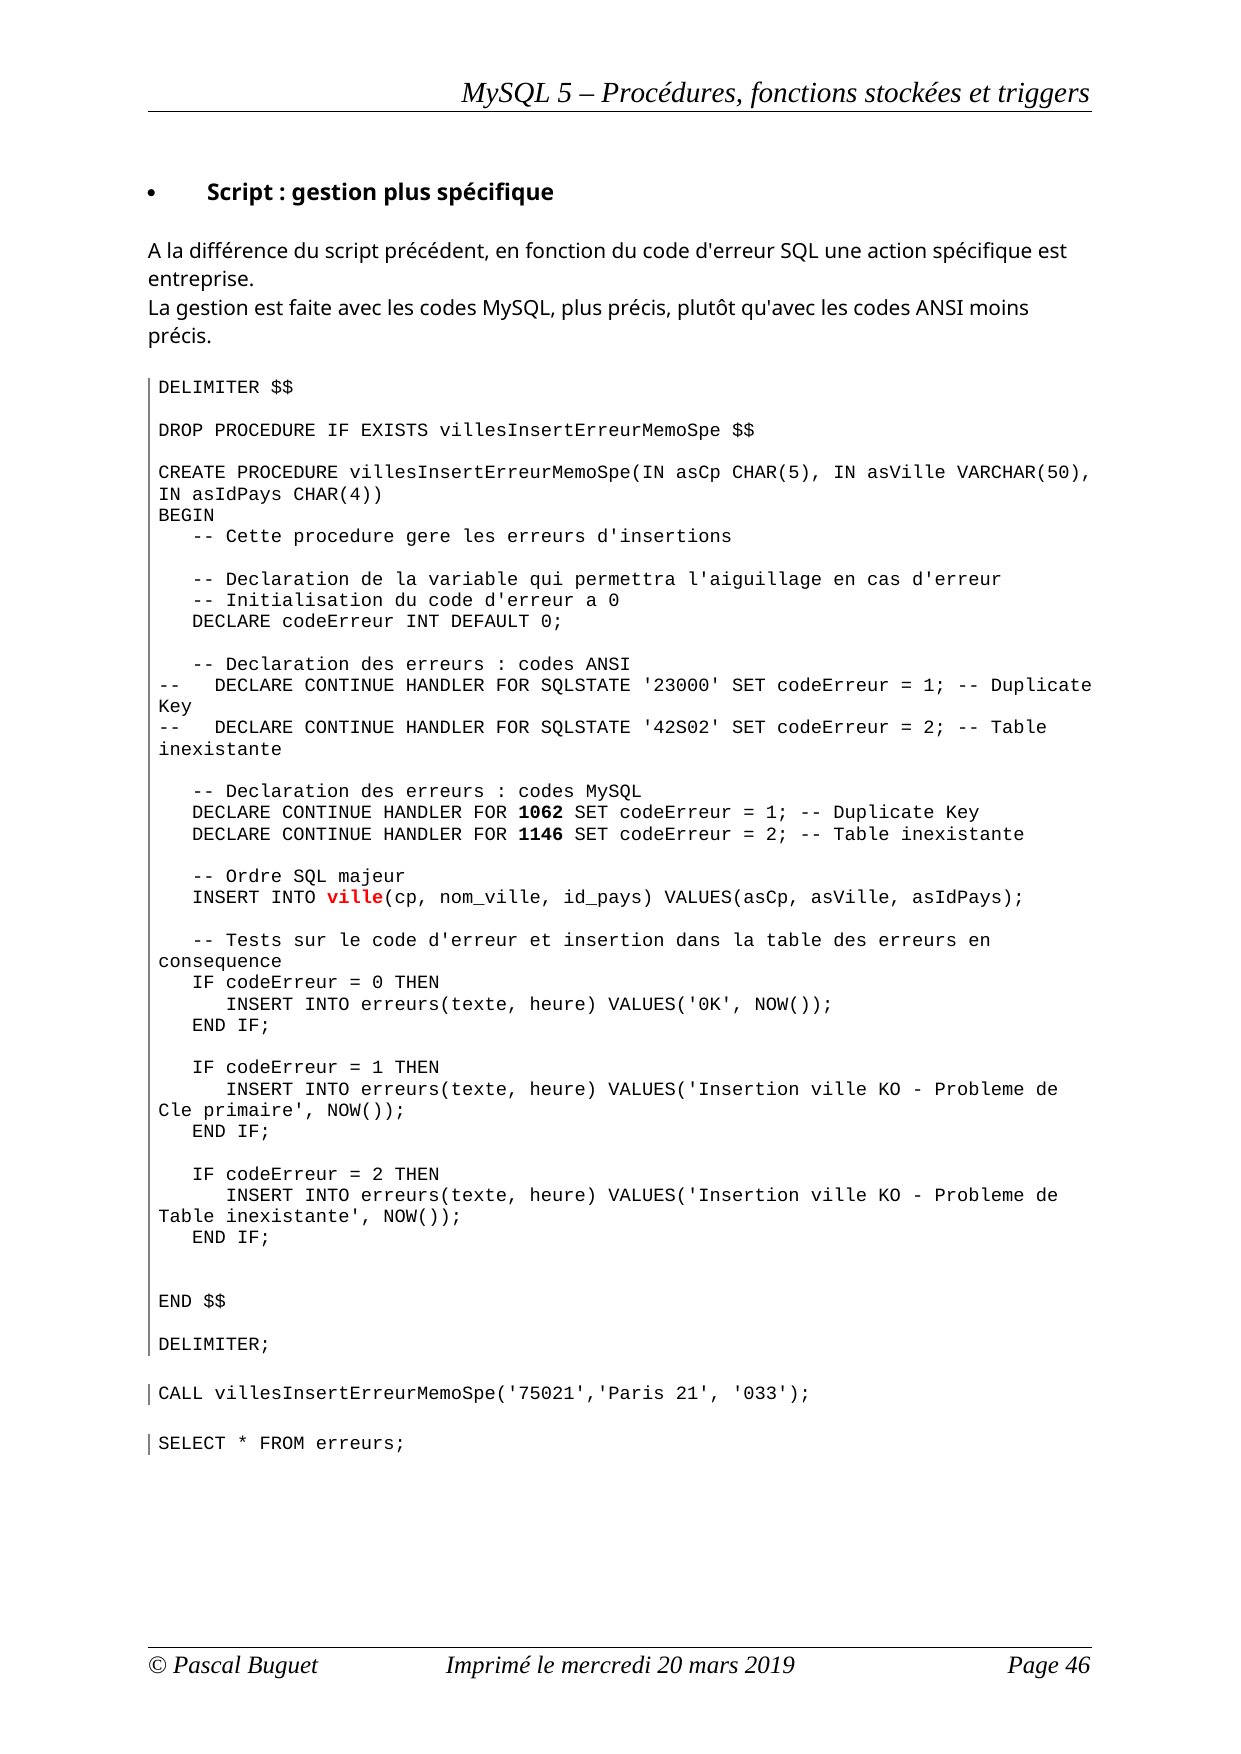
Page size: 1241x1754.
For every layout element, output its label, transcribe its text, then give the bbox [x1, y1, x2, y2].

text END $$ [150, 1292, 1092, 1313]
text IF codeErreur = 1 THEN [150, 1058, 1092, 1079]
text BEGIN [150, 506, 1092, 527]
text INSERT INTO erreurs(texte, heure) VALUES('Insertion ville KO - Probleme de Table inexistante', NOW()); [150, 1186, 1092, 1228]
text DROP PROCEDURE IF EXISTS villesInsertErreurMemoSpe $$ [150, 421, 1092, 442]
text INSERT INTO erreurs(texte, heure) VALUES('Insertion ville KO - Probleme de Cle primaire', NOW()); [150, 1079, 1092, 1122]
text IF codeErreur = 2 THEN [150, 1164, 1092, 1186]
text A la différence du script précédent, en fonction du code d'erreur SQL une action spécifique est entreprise. [148, 236, 1092, 293]
text La gestion est faite avec les codes MySQL, plus précis, plutôt qu'avec les codes ANSI moins précis. [148, 293, 1092, 349]
text DELIMITER; [150, 1334, 1092, 1356]
text -- Tests sur le code d'erreur et insertion dans la table des erreurs en consequence [150, 931, 1092, 973]
text END IF; [150, 1228, 1092, 1249]
text INSERT INTO erreurs(texte, heure) VALUES('0K', NOW()); [150, 994, 1092, 1016]
text -- Declaration des erreurs : codes ANSI [150, 654, 1092, 676]
text DECLARE CONTINUE HANDLER FOR 1146 SET codeErreur = 2; -- Table inexistante [150, 824, 1092, 846]
text -- Declaration des erreurs : codes MySQL [150, 782, 1092, 803]
text CREATE PROCEDURE villesInsertErreurMemoSpe(IN asCp CHAR(5), IN asVille VARCHAR(50), IN asIdPays CHAR(4)) [150, 463, 1092, 506]
text -- DECLARE CONTINUE HANDLER FOR SQLSTATE '23000' SET codeErreur = 1; -- Duplicate Key [150, 676, 1092, 718]
text IF codeErreur = 0 THEN [150, 973, 1092, 994]
text -- Declaration de la variable qui permettra l'aiguillage en cas d'erreur [150, 569, 1092, 591]
text -- DECLARE CONTINUE HANDLER FOR SQLSTATE '42S02' SET codeErreur = 2; -- Table inexistante [150, 718, 1092, 761]
text -- Ordre SQL majeur [150, 867, 1092, 888]
list Script : gestion plus spécifique [148, 176, 1063, 207]
text DECLARE CONTINUE HANDLER FOR 1062 SET codeErreur = 1; -- Duplicate Key [150, 803, 1092, 824]
text INSERT INTO ville(cp, nom_ville, id_pays) VALUES(asCp, asVille, asIdPays); [150, 888, 1092, 909]
text END IF; [150, 1016, 1092, 1037]
text END IF; [150, 1122, 1092, 1143]
text DELIMITER $$ [150, 378, 1092, 399]
text SELECT * FROM erreurs; [150, 1434, 1092, 1455]
text -- Cette procedure gere les erreurs d'insertions [150, 527, 1092, 548]
text CALL villesInsertErreurMemoSpe('75021','Paris 21', '033'); [150, 1384, 1092, 1405]
text -- Initialisation du code d'erreur a 0 [150, 591, 1092, 612]
text DECLARE codeErreur INT DEFAULT 0; [150, 612, 1092, 633]
